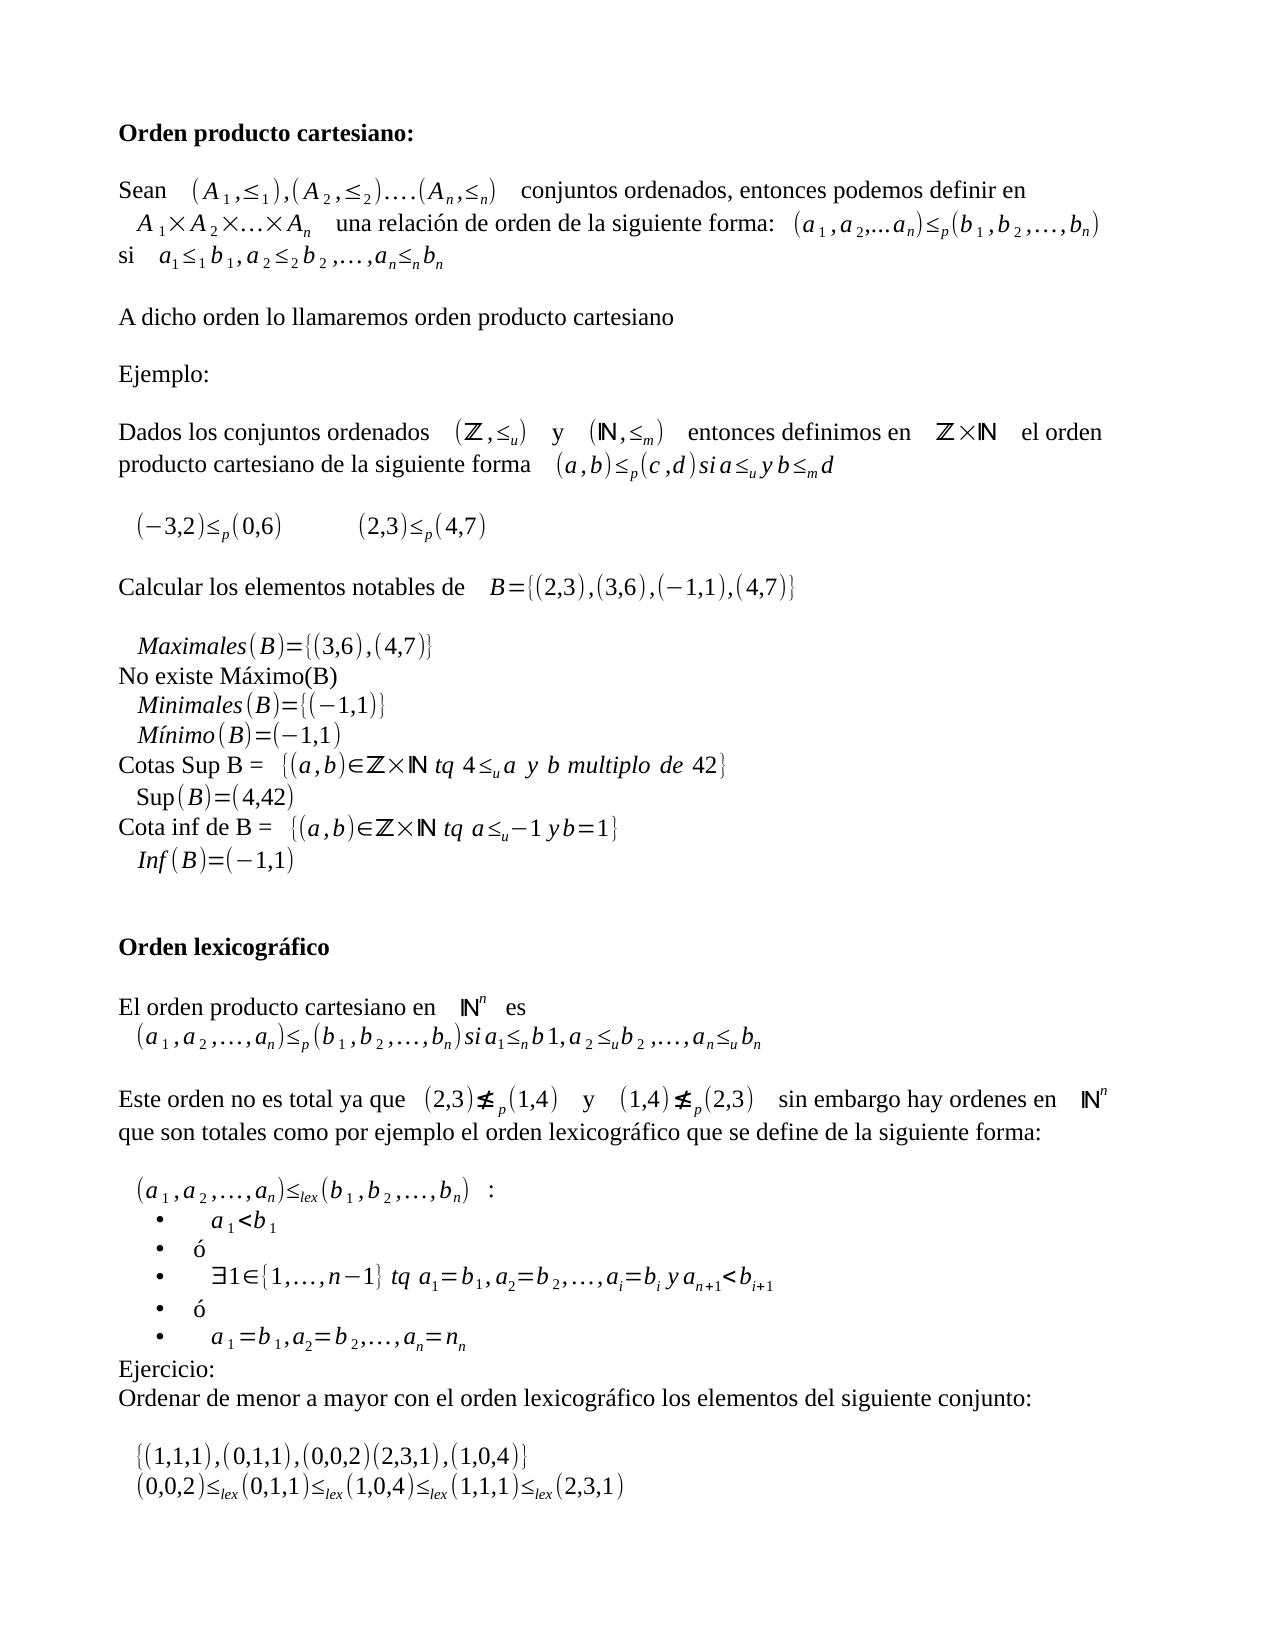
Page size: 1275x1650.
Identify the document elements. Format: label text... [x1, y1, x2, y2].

text Ejemplo: [118, 359, 1157, 388]
text Cotas Sup B = [118, 750, 1157, 782]
text Calcular los elementos notables de [118, 572, 1157, 602]
list ó [156, 1234, 1157, 1263]
text : [118, 1174, 1157, 1207]
text Cota inf de B = [118, 812, 1157, 845]
list ó [156, 1294, 1157, 1323]
text Este orden no es total ya que y sin embargo hay ordenes en que son totales como por ejemplo el orden lexicográfico que se define de la siguiente forma: [118, 1082, 1157, 1145]
text El orden producto cartesiano en es [118, 990, 1157, 1053]
text A dicho orden lo llamaremos orden producto cartesiano [118, 302, 1157, 331]
text Ejercicio: [118, 1354, 1157, 1383]
text Dados los conjuntos ordenados y entonces definimos en el orden producto cartesiano de la siguiente forma [118, 417, 1157, 482]
text Sean conjuntos ordenados, entonces podemos definir en una relación de orden de la siguiente forma: [118, 176, 1157, 241]
text si [118, 241, 1157, 273]
text Orden producto cartesiano: [118, 118, 1157, 147]
text Ordenar de menor a mayor con el orden lexicográfico los elementos del siguiente conjunto: [118, 1383, 1157, 1412]
text No existe Máximo(B) [118, 661, 1157, 690]
text Orden lexicográfico [118, 932, 1157, 961]
